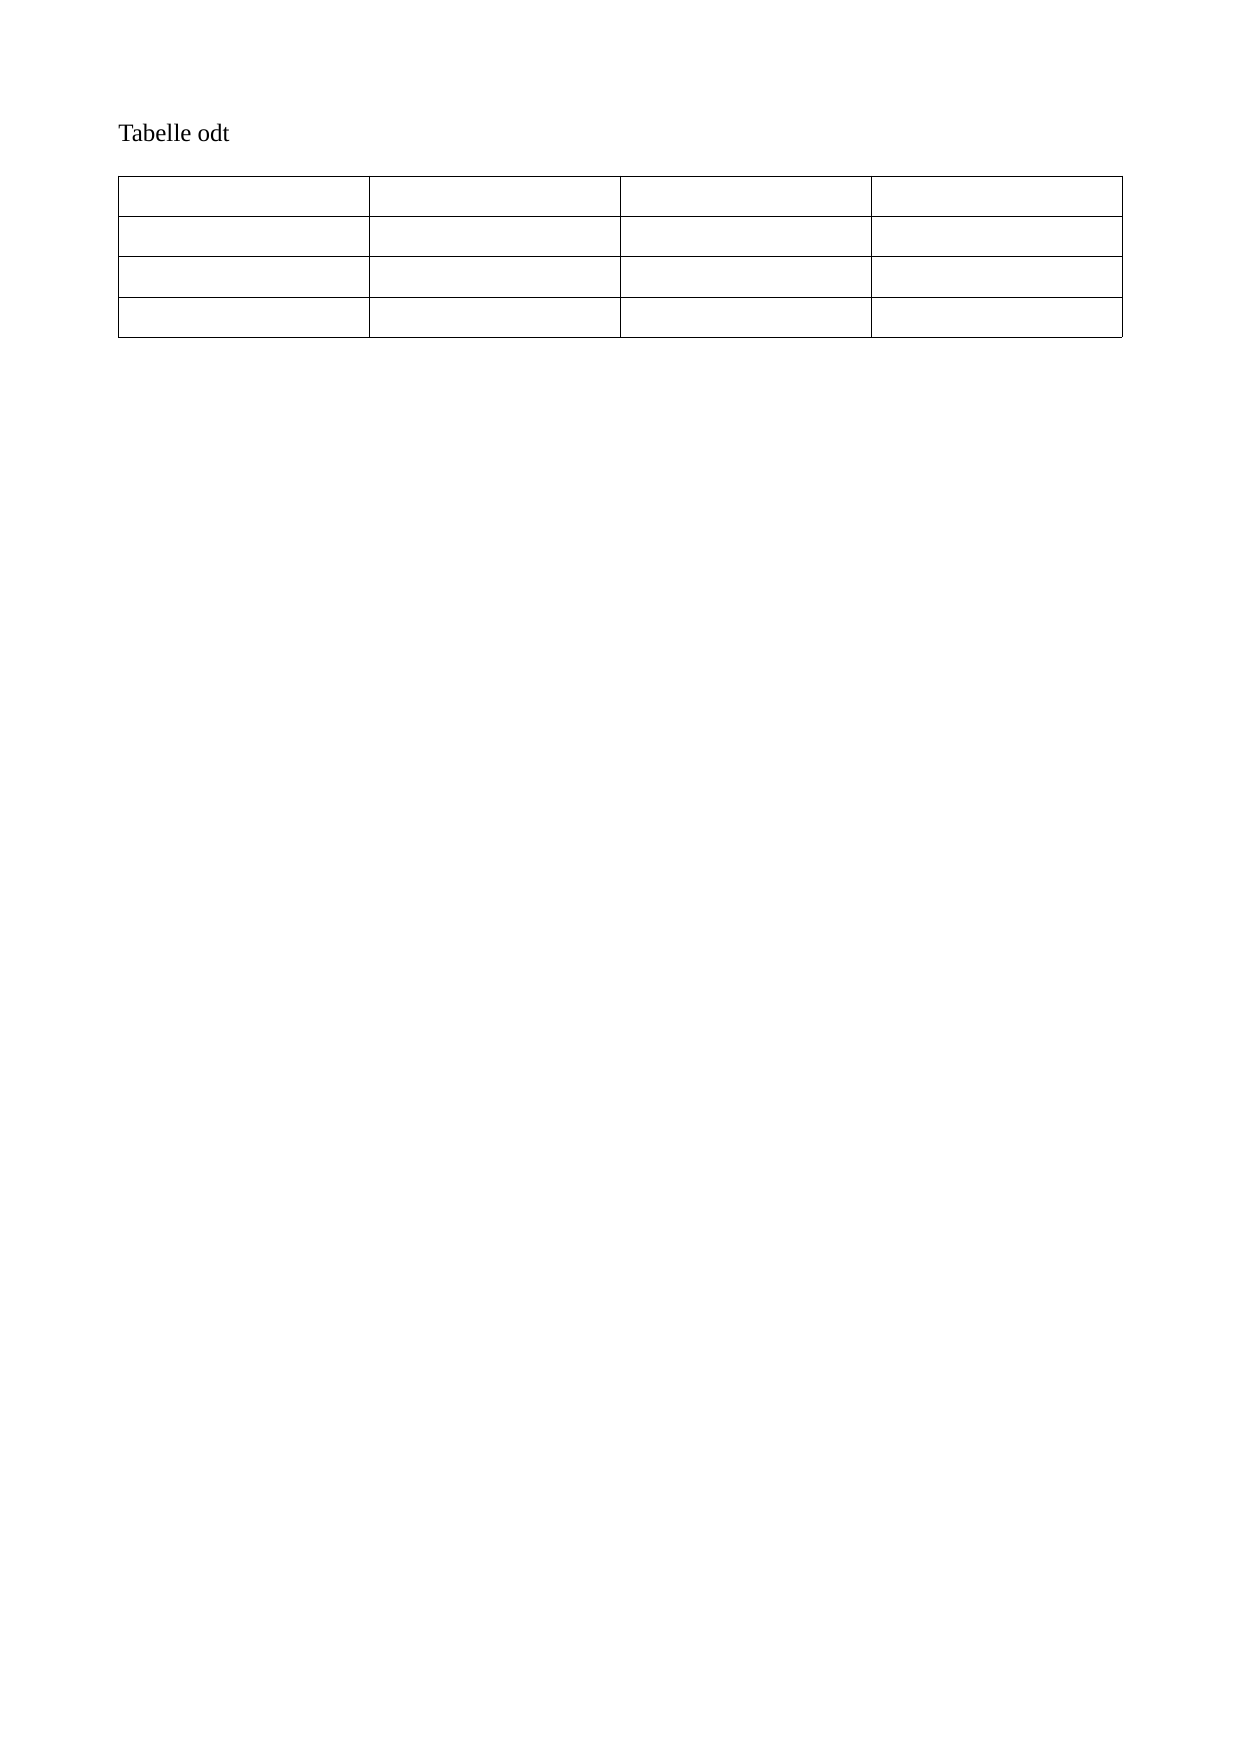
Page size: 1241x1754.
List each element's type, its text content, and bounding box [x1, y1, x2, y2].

table_cell [621, 257, 871, 297]
table_header [621, 177, 871, 216]
text Tabelle odt [118, 118, 1122, 147]
table_cell [872, 298, 1122, 337]
table_cell [119, 298, 369, 337]
table_cell [370, 257, 620, 297]
table_cell [370, 217, 620, 256]
table_cell [621, 298, 871, 337]
table_cell [872, 217, 1122, 256]
table_cell [119, 217, 369, 256]
table_header [119, 177, 369, 216]
table_cell [872, 257, 1122, 297]
table_cell [119, 257, 369, 297]
table_header [370, 177, 620, 216]
table_cell [370, 298, 620, 337]
table_header [872, 177, 1122, 216]
table_cell [621, 217, 871, 256]
